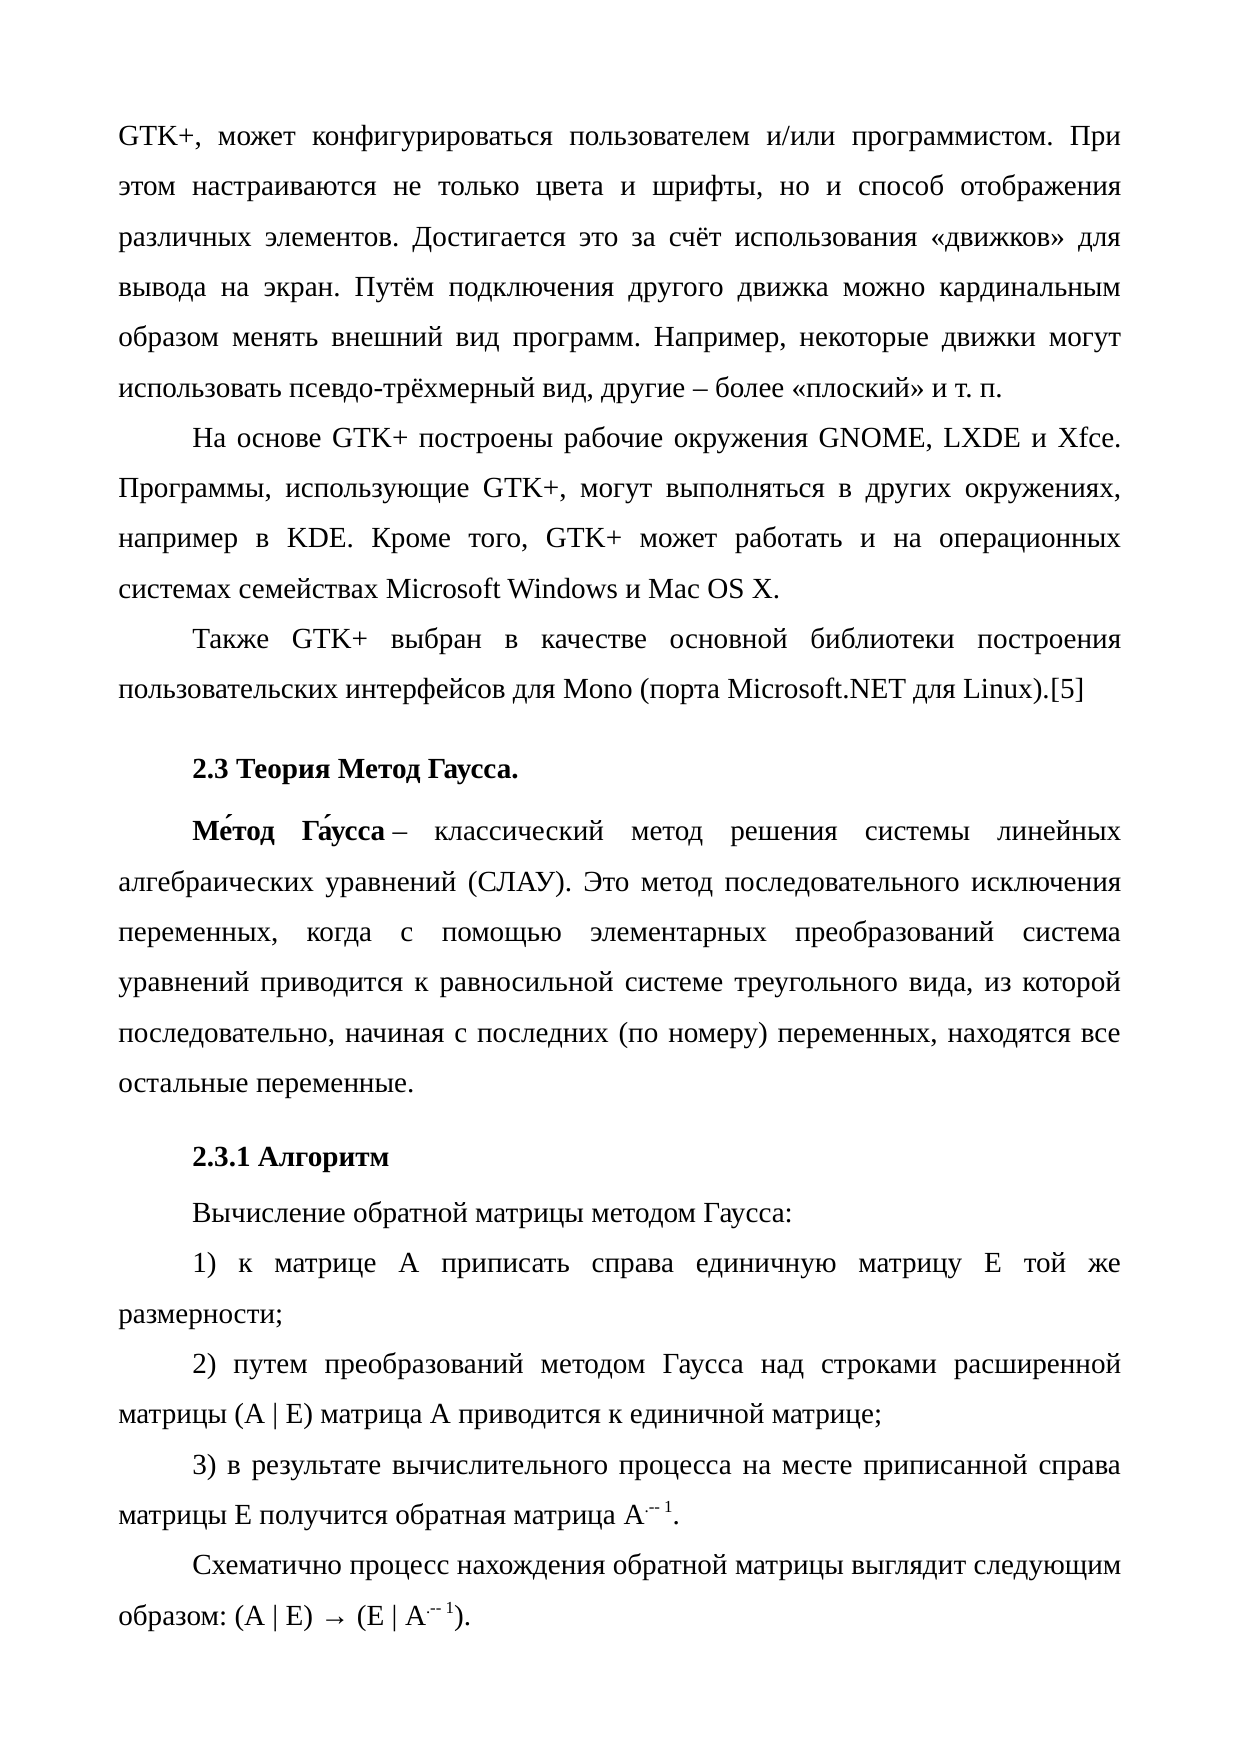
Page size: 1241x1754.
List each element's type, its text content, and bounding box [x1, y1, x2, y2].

text 1) к матрице А приписать справа единичную матрицу Е той же размерности; [118, 1246, 1122, 1329]
subtitle 2.3 Теория Метод Гаусса. [118, 751, 1122, 785]
text GTK+, может конфигурироваться пользователем и/или программистом. При этом настраиваются не только цвета и шрифты, но и способ отображения различных элементов. Достигается это за счёт использования «движков» для вывода на экран. Путём подключения другого движка можно кардинальным образом менять внешний вид программ. Например, некоторые движки могут использовать псевдо-трёхмерный вид, другие – более «плоский» и т. п. [118, 118, 1122, 403]
text Также GTK+ выбран в качестве основной библиотеки построения пользовательских интерфейсов для Mono (порта Microsoft.NET для Linux).[5] [118, 621, 1122, 705]
text 2) путем преобразований методом Гаусса над строками расширенной матрицы (А | E) матрица А приводится к единичной матрице; [118, 1346, 1122, 1430]
text Ме́тод Га́усса – классический метод решения системы линейных алгебраических уравнений (СЛАУ). Это метод последовательного исключения переменных, когда с помощью элементарных преобразований система уравнений приводится к равносильной системе треугольного вида, из которой последовательно, начиная с последних (по номеру) переменных, находятся все остальные переменные. [118, 813, 1122, 1098]
text Схематично процесс нахождения обратной матрицы выглядит следующим образом: (А | E) → (E | A.-- 1). [118, 1547, 1122, 1631]
subtitle 2.3.1 Алгоритм [118, 1139, 1122, 1172]
text На основе GTK+ построены рабочие окружения GNOME, LXDE и Xfce. Программы, использующие GTK+, могут выполняться в других окружениях, например в KDE. Кроме того, GTK+ может работать и на операционных системах семействах Microsoft Windows и Mac OS X. [118, 420, 1122, 604]
text 3) в результате вычислительного процесса на месте приписанной справа матрицы Е получится обратная матрица A.-- 1. [118, 1447, 1122, 1531]
list Вычисление обратной матрицы методом Гаусса: [162, 1195, 1122, 1229]
